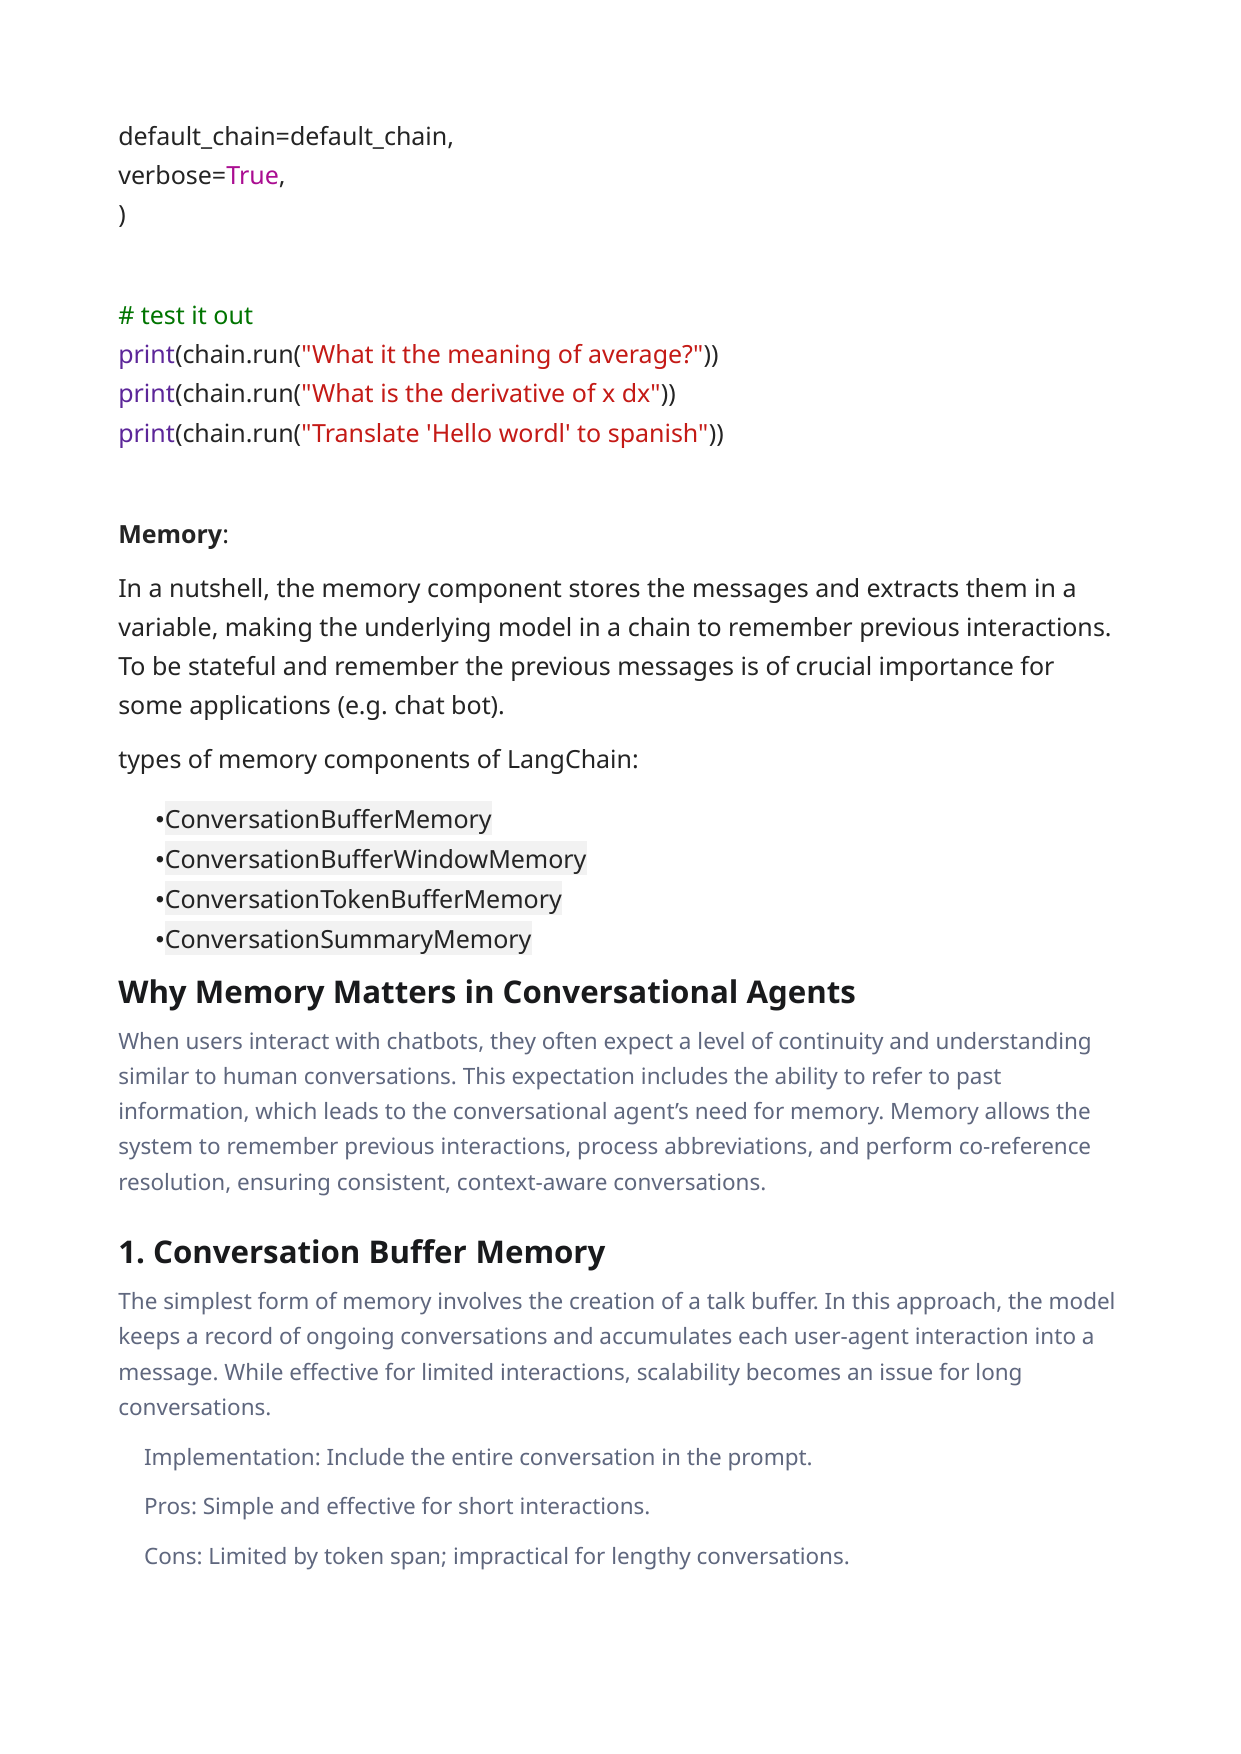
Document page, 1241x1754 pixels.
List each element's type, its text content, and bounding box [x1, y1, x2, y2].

subtitle 1. Conversation Buffer Memory [118, 1230, 1122, 1273]
text types of memory components of LangChain: [118, 742, 1122, 776]
text The simplest form of memory involves the creation of a talk buffer. In this approach, the model keeps a record of ongoing conversations and accumulates each user-agent interaction into a message. While effective for limited interactions, scalability becomes an issue for long conversations. [118, 1285, 1122, 1422]
subtitle Why Memory Matters in Conversational Agents [118, 970, 1122, 1013]
text # test it out print(chain.run("What it the meaning of average?")) print(chain.run("What is the derivative of x dx")) print(chain.run("Translate 'Hello wordl' to spanish")) [118, 298, 1122, 449]
list ConversationBufferMemory [156, 795, 1122, 835]
text 🎯 Implementation: Include the entire conversation in the prompt. [118, 1441, 1122, 1471]
text default_chain=default_chain, verbose=True, ) [118, 118, 1122, 231]
text Memory: [118, 517, 1122, 551]
list ConversationBufferWindowMemory [156, 835, 1122, 875]
list ConversationSummaryMemory [156, 915, 1122, 955]
list ConversationTokenBufferMemory [156, 875, 1122, 915]
text When users interact with chatbots, they often expect a level of continuity and understanding similar to human conversations. This expectation includes the ability to refer to past information, which leads to the conversational agent’s need for memory. Memory allows the system to remember previous interactions, process abbreviations, and perform co-reference resolution, ensuring consistent, context-aware conversations. [118, 1025, 1122, 1197]
text ❌ Cons: Limited by token span; impractical for lengthy conversations. [118, 1540, 1122, 1571]
text ✅ Pros: Simple and effective for short interactions. [118, 1491, 1122, 1521]
text In a nutshell, the memory component stores the messages and extracts them in a variable, making the underlying model in a chain to remember previous interactions. To be stateful and remember the previous messages is of crucial importance for some applications (e.g. chat bot). [118, 570, 1122, 722]
